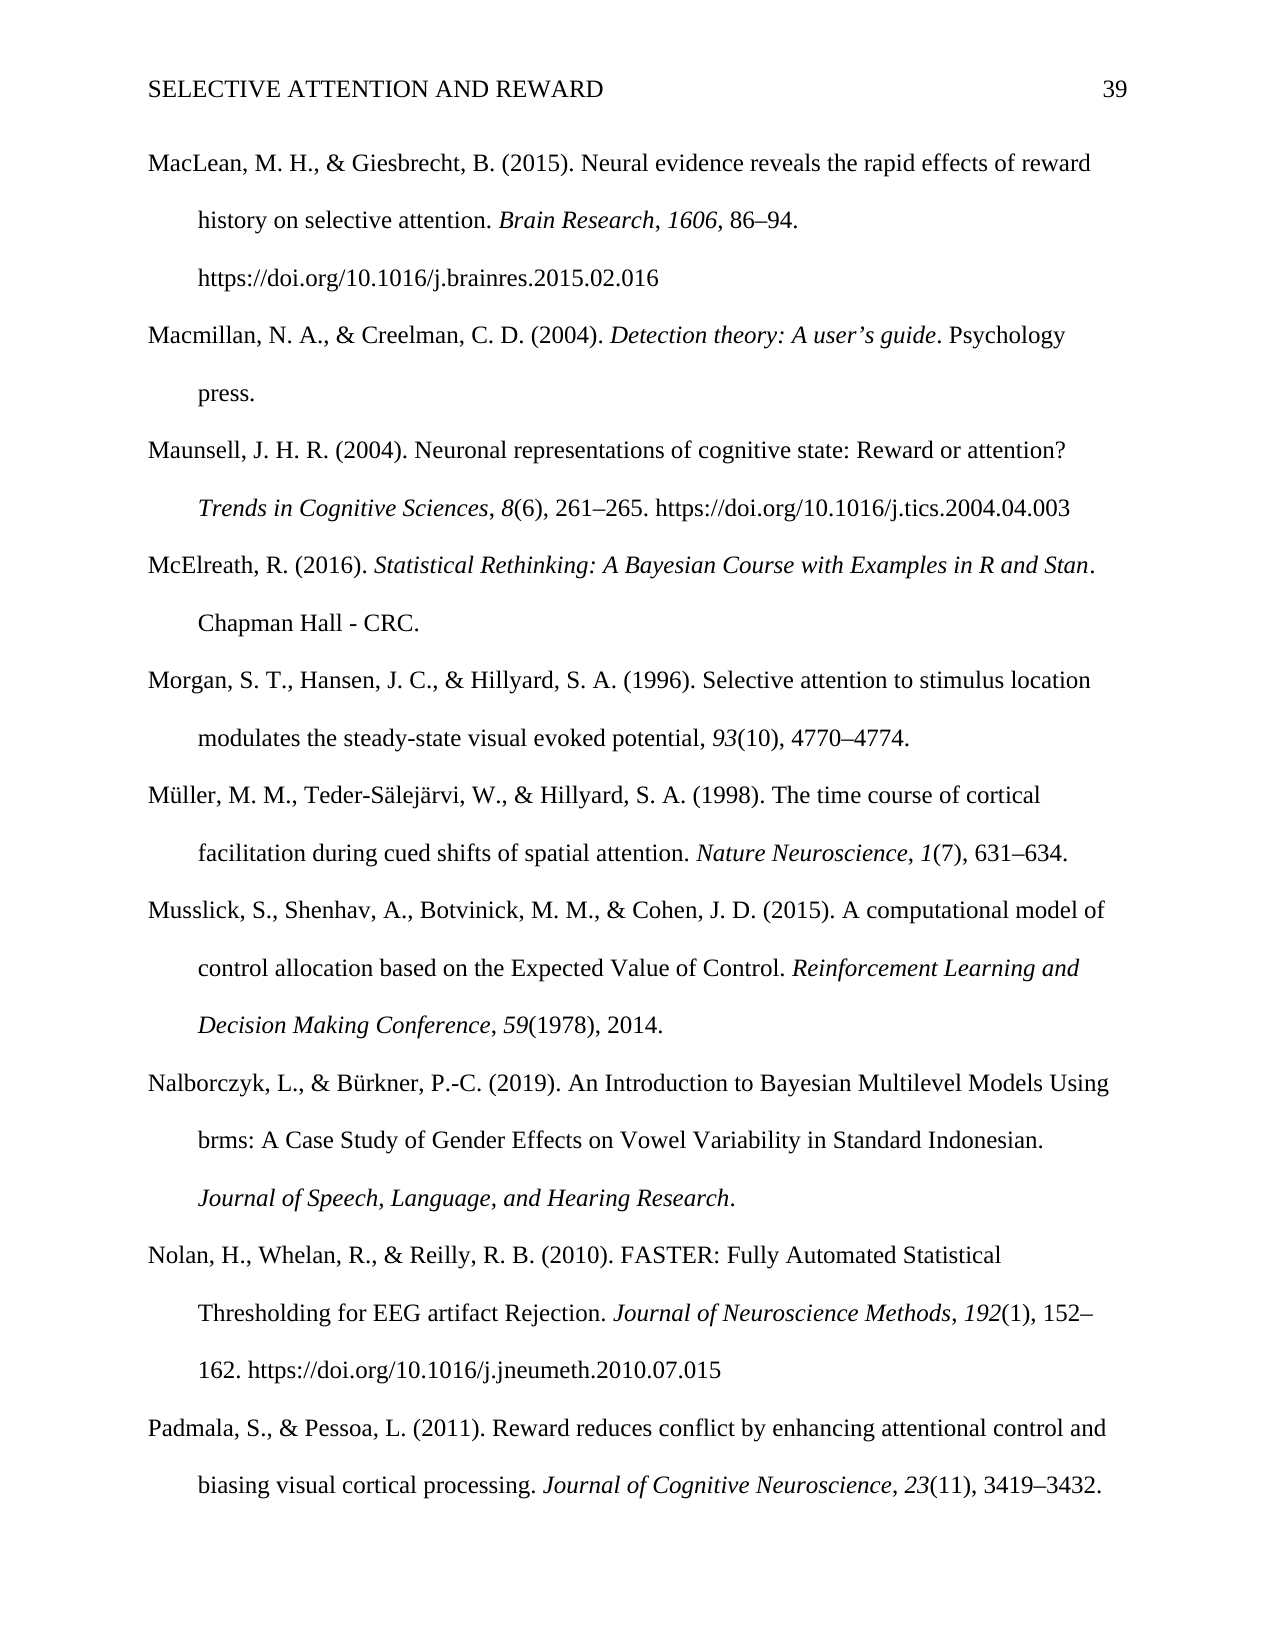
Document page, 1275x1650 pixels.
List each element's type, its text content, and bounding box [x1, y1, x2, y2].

text Maunsell, J. H. R. (2004). Neuronal representations of cognitive state: Reward or attention? Trends in Cognitive Sciences, 8(6), 261–265. https://doi.org/10.1016/j.tics.2004.04.003 [148, 435, 1127, 521]
text Musslick, S., Shenhav, A., Botvinick, M. M., & Cohen, J. D. (2015). A computational model of control allocation based on the Expected Value of Control. Reinforcement Learning and Decision Making Conference, 59(1978), 2014. [148, 895, 1127, 1039]
text Padmala, S., & Pessoa, L. (2011). Reward reduces conflict by enhancing attentional control and biasing visual cortical processing. Journal of Cognitive Neuroscience, 23(11), 3419–3432. [148, 1413, 1127, 1499]
text Morgan, S. T., Hansen, J. C., & Hillyard, S. A. (1996). Selective attention to stimulus location modulates the steady-state visual evoked potential, 93(10), 4770–4774. [148, 665, 1127, 751]
text Nolan, H., Whelan, R., & Reilly, R. B. (2010). FASTER: Fully Automated Statistical Thresholding for EEG artifact Rejection. Journal of Neuroscience Methods, 192(1), 152–162. https://doi.org/10.1016/j.jneumeth.2010.07.015 [148, 1240, 1127, 1384]
text MacLean, M. H., & Giesbrecht, B. (2015). Neural evidence reveals the rapid effects of reward history on selective attention. Brain Research, 1606, 86–94. https://doi.org/10.1016/j.brainres.2015.02.016 [148, 148, 1127, 291]
text Nalborczyk, L., & Bürkner, P.-C. (2019). An Introduction to Bayesian Multilevel Models Using brms: A Case Study of Gender Effects on Vowel Variability in Standard Indonesian. Journal of Speech, Language, and Hearing Research. [148, 1068, 1127, 1211]
text Macmillan, N. A., & Creelman, C. D. (2004). Detection theory: A user’s guide. Psychology press. [148, 320, 1127, 406]
text McElreath, R. (2016). Statistical Rethinking: A Bayesian Course with Examples in R and Stan. Chapman Hall - CRC. [148, 550, 1127, 636]
text Müller, M. M., Teder-Sälejärvi, W., & Hillyard, S. A. (1998). The time course of cortical facilitation during cued shifts of spatial attention. Nature Neuroscience, 1(7), 631–634. [148, 780, 1127, 866]
